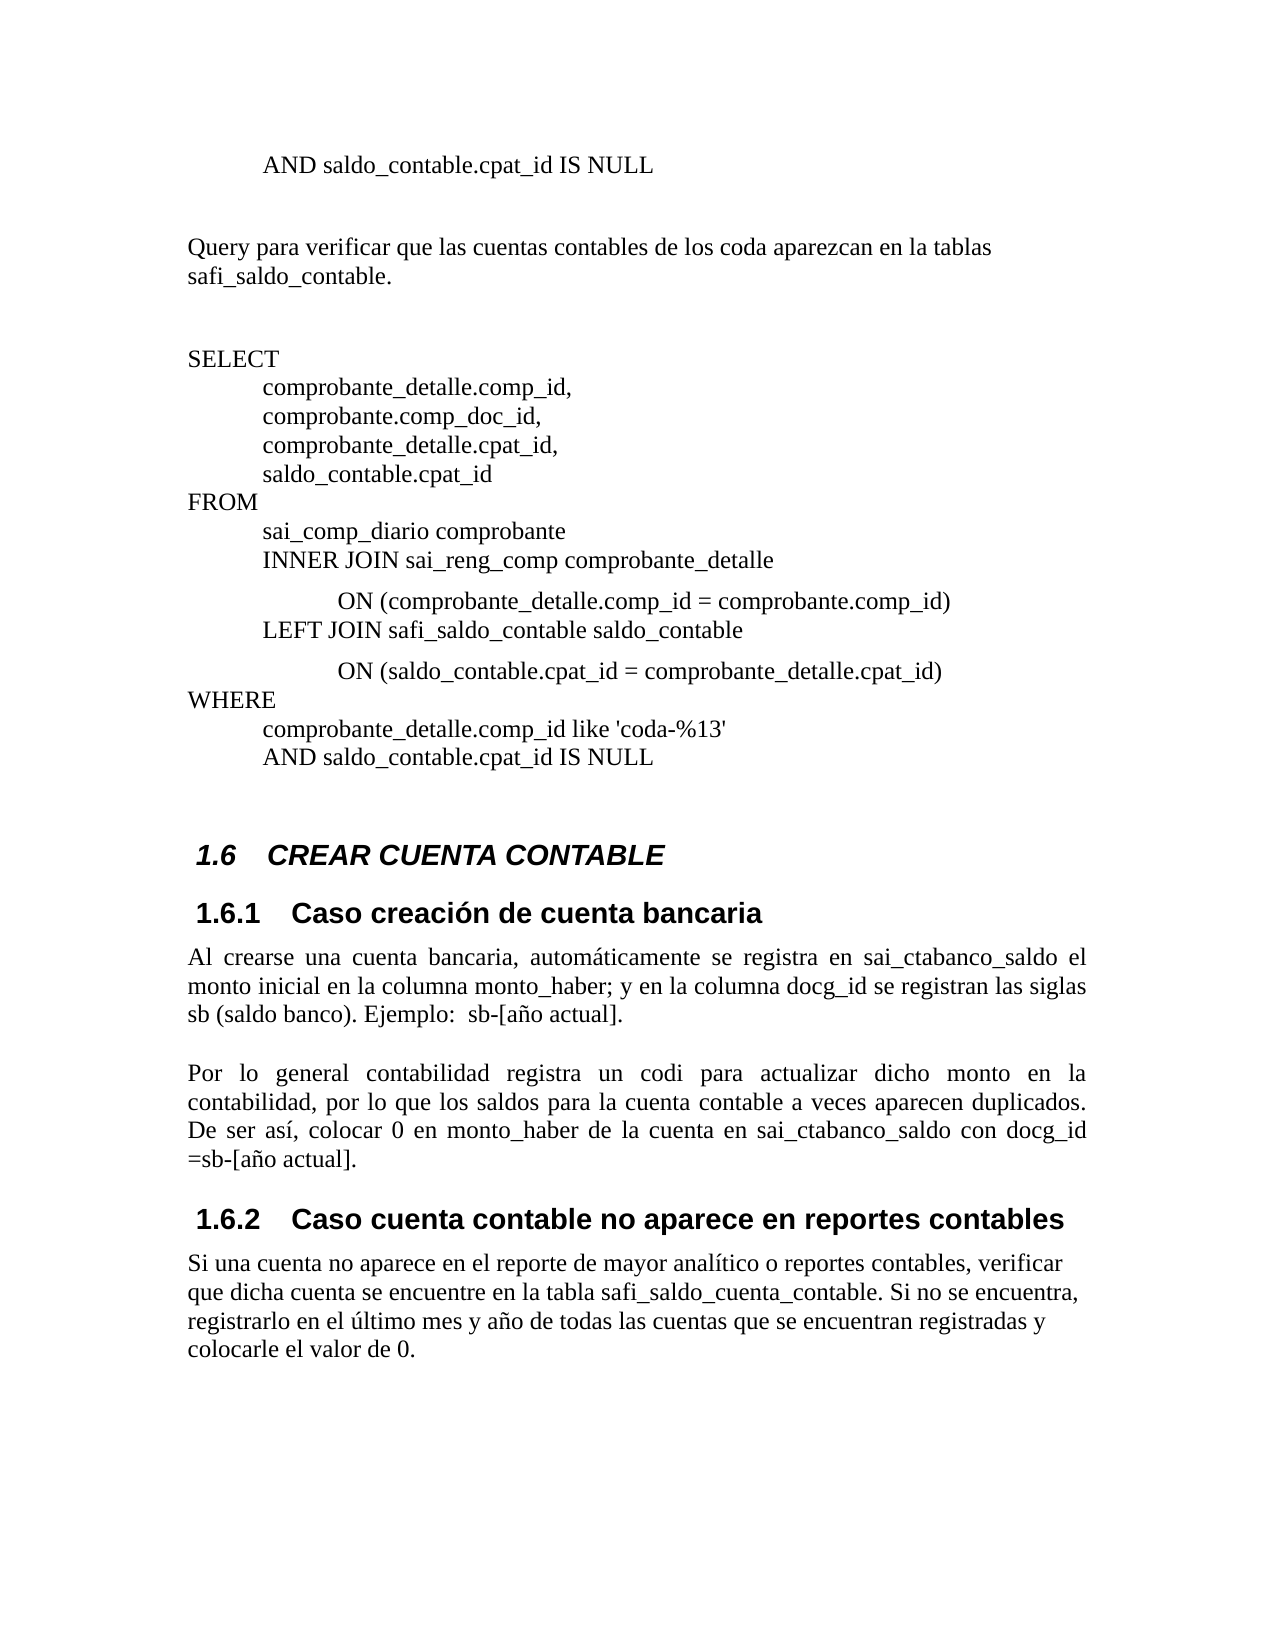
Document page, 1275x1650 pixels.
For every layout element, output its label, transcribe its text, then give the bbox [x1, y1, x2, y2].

text Query para verificar que las cuentas contables de los coda aparezcan en la tablas safi_saldo_contable. [187, 232, 1087, 290]
text Si una cuenta no aparece en el reporte de mayor analítico o reportes contables, verificar que dicha cuenta se encuentre en la tabla safi_saldo_cuenta_contable. Si no se encuentra, registrarlo en el último mes y año de todas las cuentas que se encuentran registradas y colocarle el valor de 0. [187, 1248, 1087, 1363]
text Al crearse una cuenta bancaria, automáticamente se registra en sai_ctabanco_saldo el monto inicial en la columna monto_haber; y en la columna docg_id se registran las siglas sb (saldo banco). Ejemplo: sb-[año actual]. [187, 942, 1087, 1028]
subtitle CREAR CUENTA CONTABLE [187, 837, 1087, 871]
text ON (comprobante_detalle.comp_id = comprobante.comp_id) LEFT JOIN safi_saldo_contable saldo_contable [187, 586, 1087, 644]
text SELECT comprobante_detalle.comp_id, comprobante.comp_doc_id, comprobante_detalle.cpat_id, saldo_contable.cpat_id FROM sai_comp_diario comprobante INNER JOIN sai_reng_comp comprobante_detalle [187, 344, 1087, 574]
text Por lo general contabilidad registra un codi para actualizar dicho monto en la contabilidad, por lo que los saldos para la cuenta contable a veces aparecen duplicados. De ser así, colocar 0 en monto_haber de la cuenta en sai_ctabanco_saldo con docg_id =sb-[año actual]. [187, 1058, 1087, 1173]
text AND saldo_contable.cpat_id IS NULL [187, 150, 1087, 179]
subtitle Caso creación de cuenta bancaria [187, 896, 1087, 929]
subtitle Caso cuenta contable no aparece en reportes contables [187, 1202, 1087, 1236]
text ON (saldo_contable.cpat_id = comprobante_detalle.cpat_id) WHERE comprobante_detalle.comp_id like 'coda-%13' AND saldo_contable.cpat_id IS NULL [187, 656, 1087, 771]
